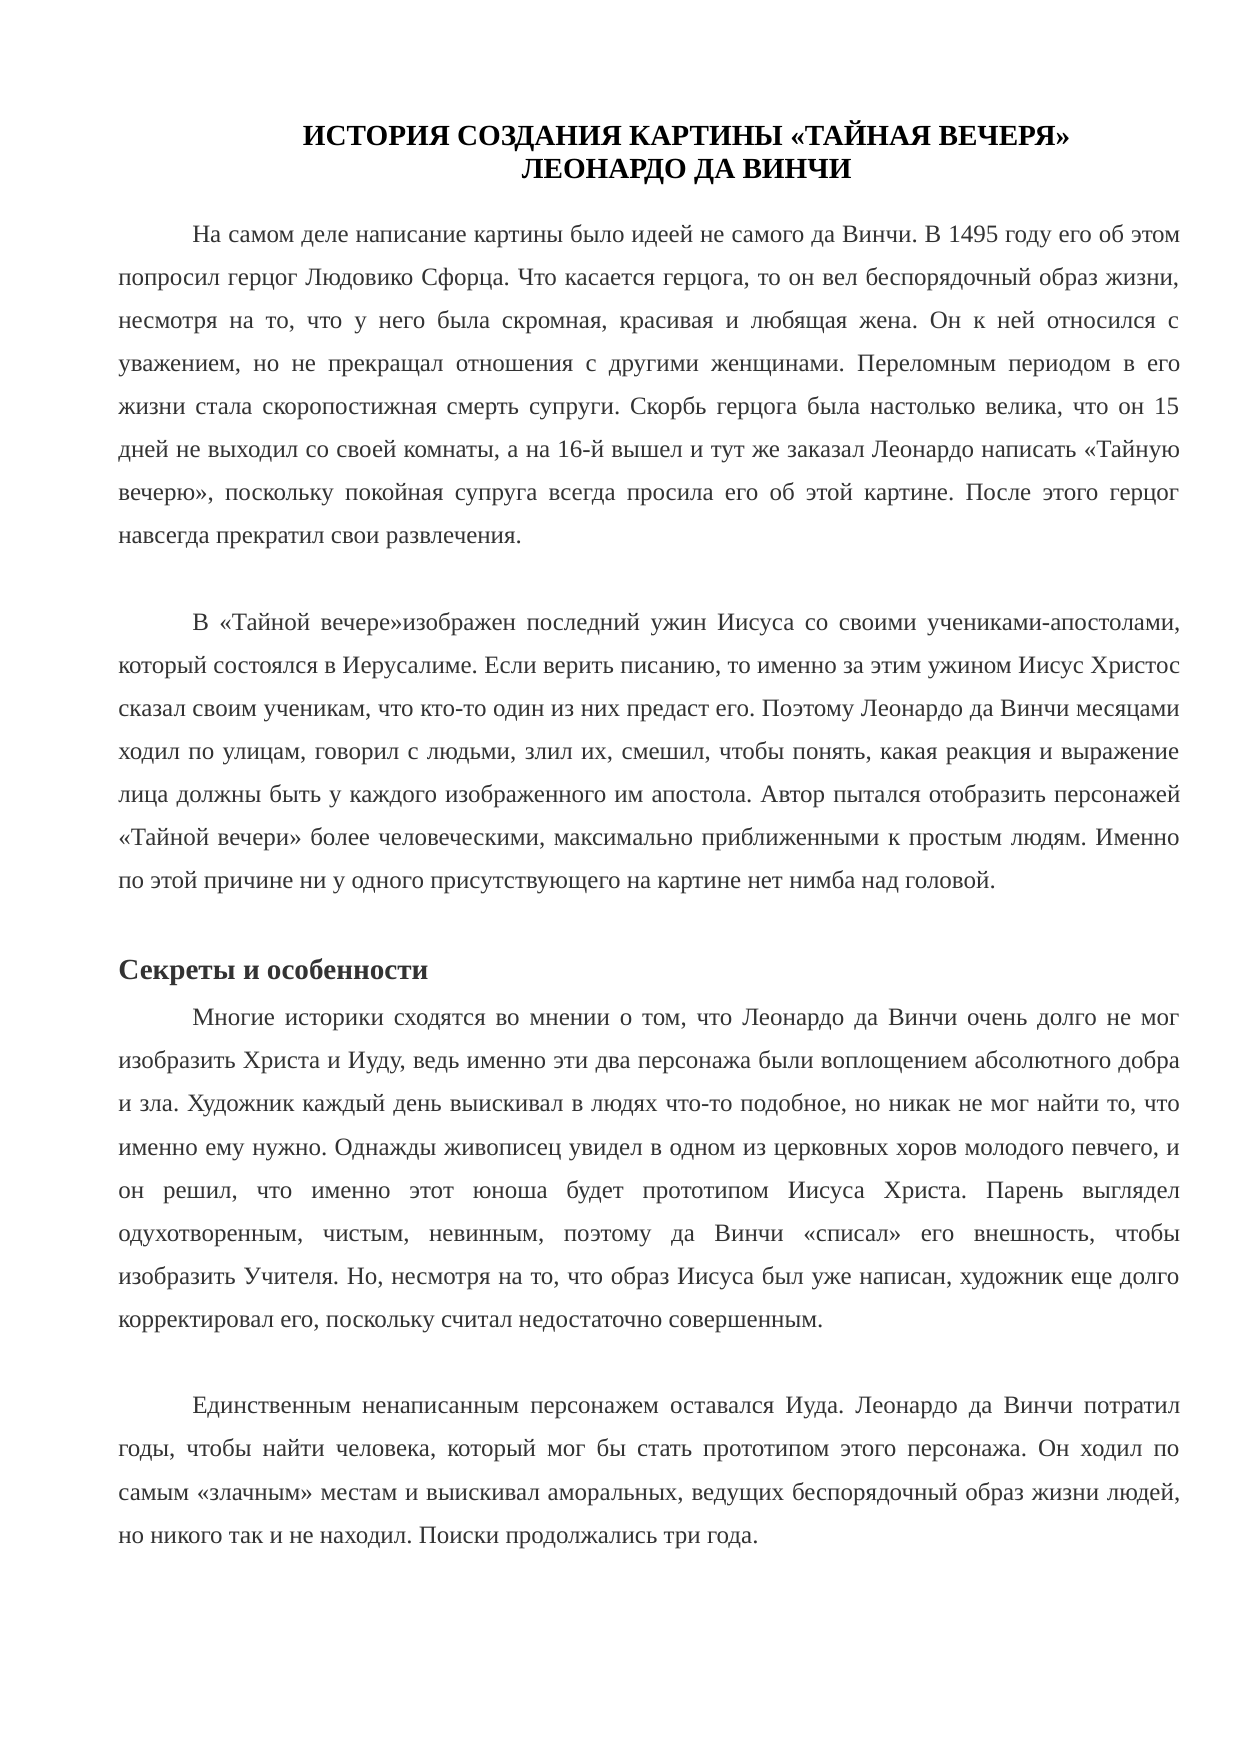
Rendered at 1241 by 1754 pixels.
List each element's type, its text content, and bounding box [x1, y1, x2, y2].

text На самом деле написание картины было идеей не самого да Винчи. В 1495 году его об этом попросил герцог Людовико Сфорца. Что касается герцога, то он вел беспорядочный образ жизни, несмотря на то, что у него была скромная, красивая и любящая жена. Он к ней относился с уважением, но не прекращал отношения с другими женщинами. Переломным периодом в его жизни стала скоропостижная смерть супруги. Скорбь герцога была настолько велика, что он 15 дней не выходил со своей комнаты, а на 16-й вышел и тут же заказал Леонардо написать «Тайную вечерю», поскольку покойная супруга всегда просила его об этой картине. После этого герцог навсегда прекратил свои развлечения. [118, 219, 1181, 549]
text Многие историки сходятся во мнении о том, что Леонардо да Винчи очень долго не мог изобразить Христа и Иуду, ведь именно эти два персонажа были воплощением абсолютного добра и зла. Художник каждый день выискивал в людях что-то подобное, но никак не мог найти то, что именно ему нужно. Однажды живописец увидел в одном из церковных хоров молодого певчего, и он решил, что именно этот юноша будет прототипом Иисуса Христа. Парень выглядел одухотворенным, чистым, невинным, поэтому да Винчи «списал» его внешность, чтобы изобразить Учителя. Но, несмотря на то, что образ Иисуса был уже написан, художник еще долго корректировал его, поскольку считал недостаточно совершенным. [118, 1002, 1181, 1333]
text Секреты и особенности [118, 952, 1181, 985]
text В «Тайной вечере»изображен последний ужин Иисуса со своими учениками-апостолами, который состоялся в Иерусалиме. Если верить писанию, то именно за этим ужином Иисус Христос сказал своим ученикам, что кто-то один из них предаст его. Поэтому Леонардо да Винчи месяцами ходил по улицам, говорил с людьми, злил их, смешил, чтобы понять, какая реакция и выражение лица должны быть у каждого изображенного им апостола. Автор пытался отобразить персонажей «Тайной вечери» более человеческими, максимально приближенными к простым людям. Именно по этой причине ни у одного присутствующего на картине нет нимба над головой. [118, 607, 1181, 894]
text ИСТОРИЯ СОЗДАНИЯ КАРТИНЫ «ТАЙНАЯ ВЕЧЕРЯ» [118, 118, 1181, 152]
text Единственным ненаписанным персонажем оставался Иуда. Леонардо да Винчи потратил годы, чтобы найти человека, который мог бы стать прототипом этого персонажа. Он ходил по самым «злачным» местам и выискивал аморальных, ведущих беспорядочный образ жизни людей, но никого так и не находил. Поиски продолжались три года. [118, 1390, 1181, 1548]
text ЛЕОНАРДО ДА ВИНЧИ [118, 152, 1181, 185]
